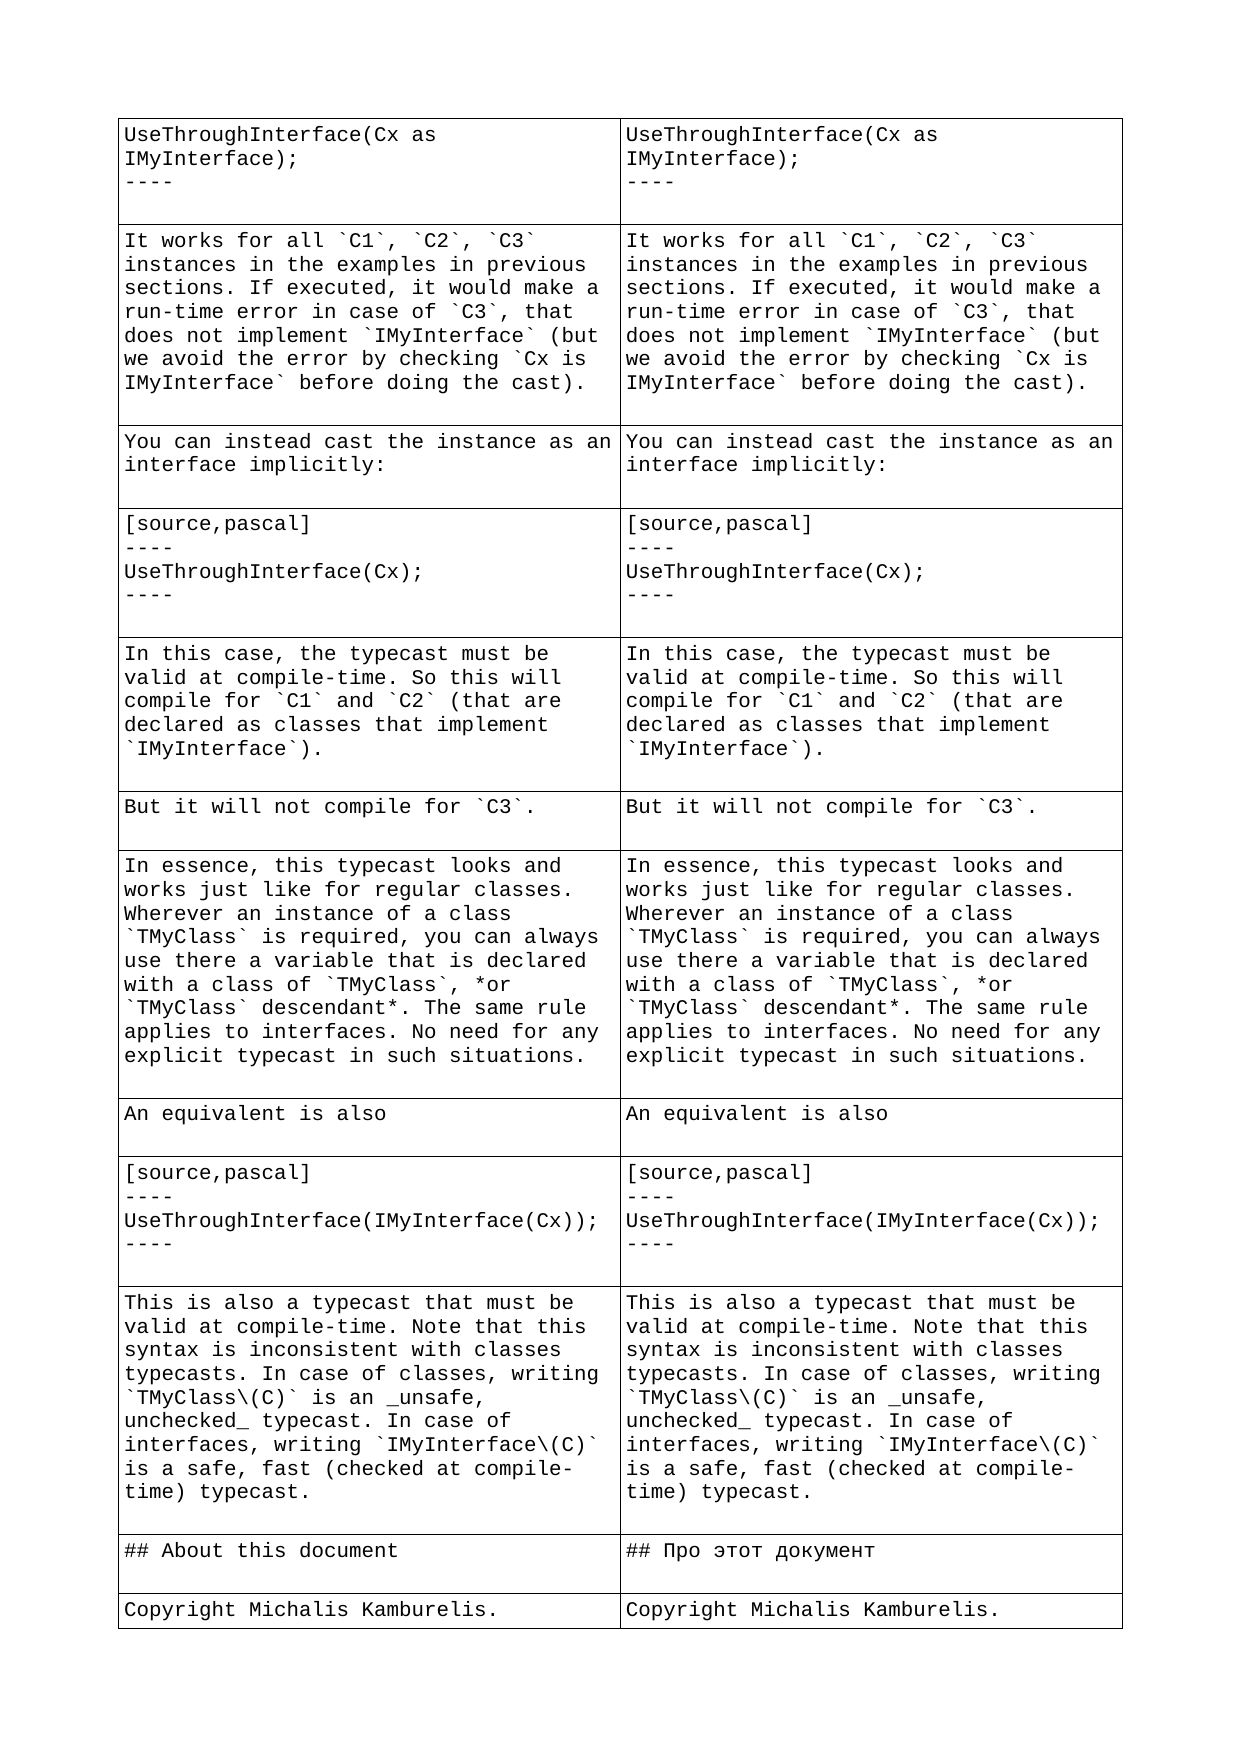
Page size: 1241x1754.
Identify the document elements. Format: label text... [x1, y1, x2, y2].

table_cell In this case, the typecast must be valid at compile-time. So this will compile for `C1` and `C2` (that are declared as classes that implement `IMyInterface`). [621, 638, 1122, 791]
table_cell ## Про этот документ [621, 1535, 1122, 1593]
table_cell An equivalent is also [119, 1099, 620, 1156]
table_cell It works for all `C1`, `C2`, `C3` instances in the examples in previous sections. If executed, it would make a run-time error in case of `C3`, that does not implement `IMyInterface` (but we avoid the error by checking `Cx is IMyInterface` before doing the cast). [119, 225, 620, 425]
table_cell Copyright Michalis Kamburelis. [119, 1594, 620, 1628]
table_cell An equivalent is also [621, 1099, 1122, 1156]
table_cell [source,pascal] ---- UseThroughInterface(IMyInterface(Cx)); ---- [621, 1157, 1122, 1286]
table_cell [source,pascal] ---- UseThroughInterface(Cx); ---- [119, 509, 620, 637]
table_cell ## About this document [119, 1535, 620, 1593]
table_cell In this case, the typecast must be valid at compile-time. So this will compile for `C1` and `C2` (that are declared as classes that implement `IMyInterface`). [119, 638, 620, 791]
table_cell It works for all `C1`, `C2`, `C3` instances in the examples in previous sections. If executed, it would make a run-time error in case of `C3`, that does not implement `IMyInterface` (but we avoid the error by checking `Cx is IMyInterface` before doing the cast). [621, 225, 1122, 425]
table_cell You can instead cast the instance as an interface implicitly: [119, 426, 620, 507]
table_cell This is also a typecast that must be valid at compile-time. Note that this syntax is inconsistent with classes typecasts. In case of classes, writing `TMyClass\(C)` is an _unsafe, unchecked_ typecast. In case of interfaces, writing `IMyInterface\(C)` is a safe, fast (checked at compile-time) typecast. [119, 1287, 620, 1534]
table_cell ---- UseThroughInterface(Cx as IMyInterface); ---- [621, 119, 1122, 224]
table_cell In essence, this typecast looks and works just like for regular classes. Wherever an instance of a class `TMyClass` is required, you can always use there a variable that is declared with a class of `TMyClass`, *or `TMyClass` descendant*. The same rule applies to interfaces. No need for any explicit typecast in such situations. [621, 851, 1122, 1098]
table_cell ---- UseThroughInterface(Cx as IMyInterface); ---- [119, 119, 620, 224]
table_cell This is also a typecast that must be valid at compile-time. Note that this syntax is inconsistent with classes typecasts. In case of classes, writing `TMyClass\(C)` is an _unsafe, unchecked_ typecast. In case of interfaces, writing `IMyInterface\(C)` is a safe, fast (checked at compile-time) typecast. [621, 1287, 1122, 1534]
table_cell [source,pascal] ---- UseThroughInterface(IMyInterface(Cx)); ---- [119, 1157, 620, 1286]
table_cell But it will not compile for `C3`. [119, 792, 620, 849]
table_cell [source,pascal] ---- UseThroughInterface(Cx); ---- [621, 509, 1122, 637]
table_cell But it will not compile for `C3`. [621, 792, 1122, 849]
table_cell Copyright Michalis Kamburelis. [621, 1594, 1122, 1628]
table_cell You can instead cast the instance as an interface implicitly: [621, 426, 1122, 507]
table_cell In essence, this typecast looks and works just like for regular classes. Wherever an instance of a class `TMyClass` is required, you can always use there a variable that is declared with a class of `TMyClass`, *or `TMyClass` descendant*. The same rule applies to interfaces. No need for any explicit typecast in such situations. [119, 851, 620, 1098]
